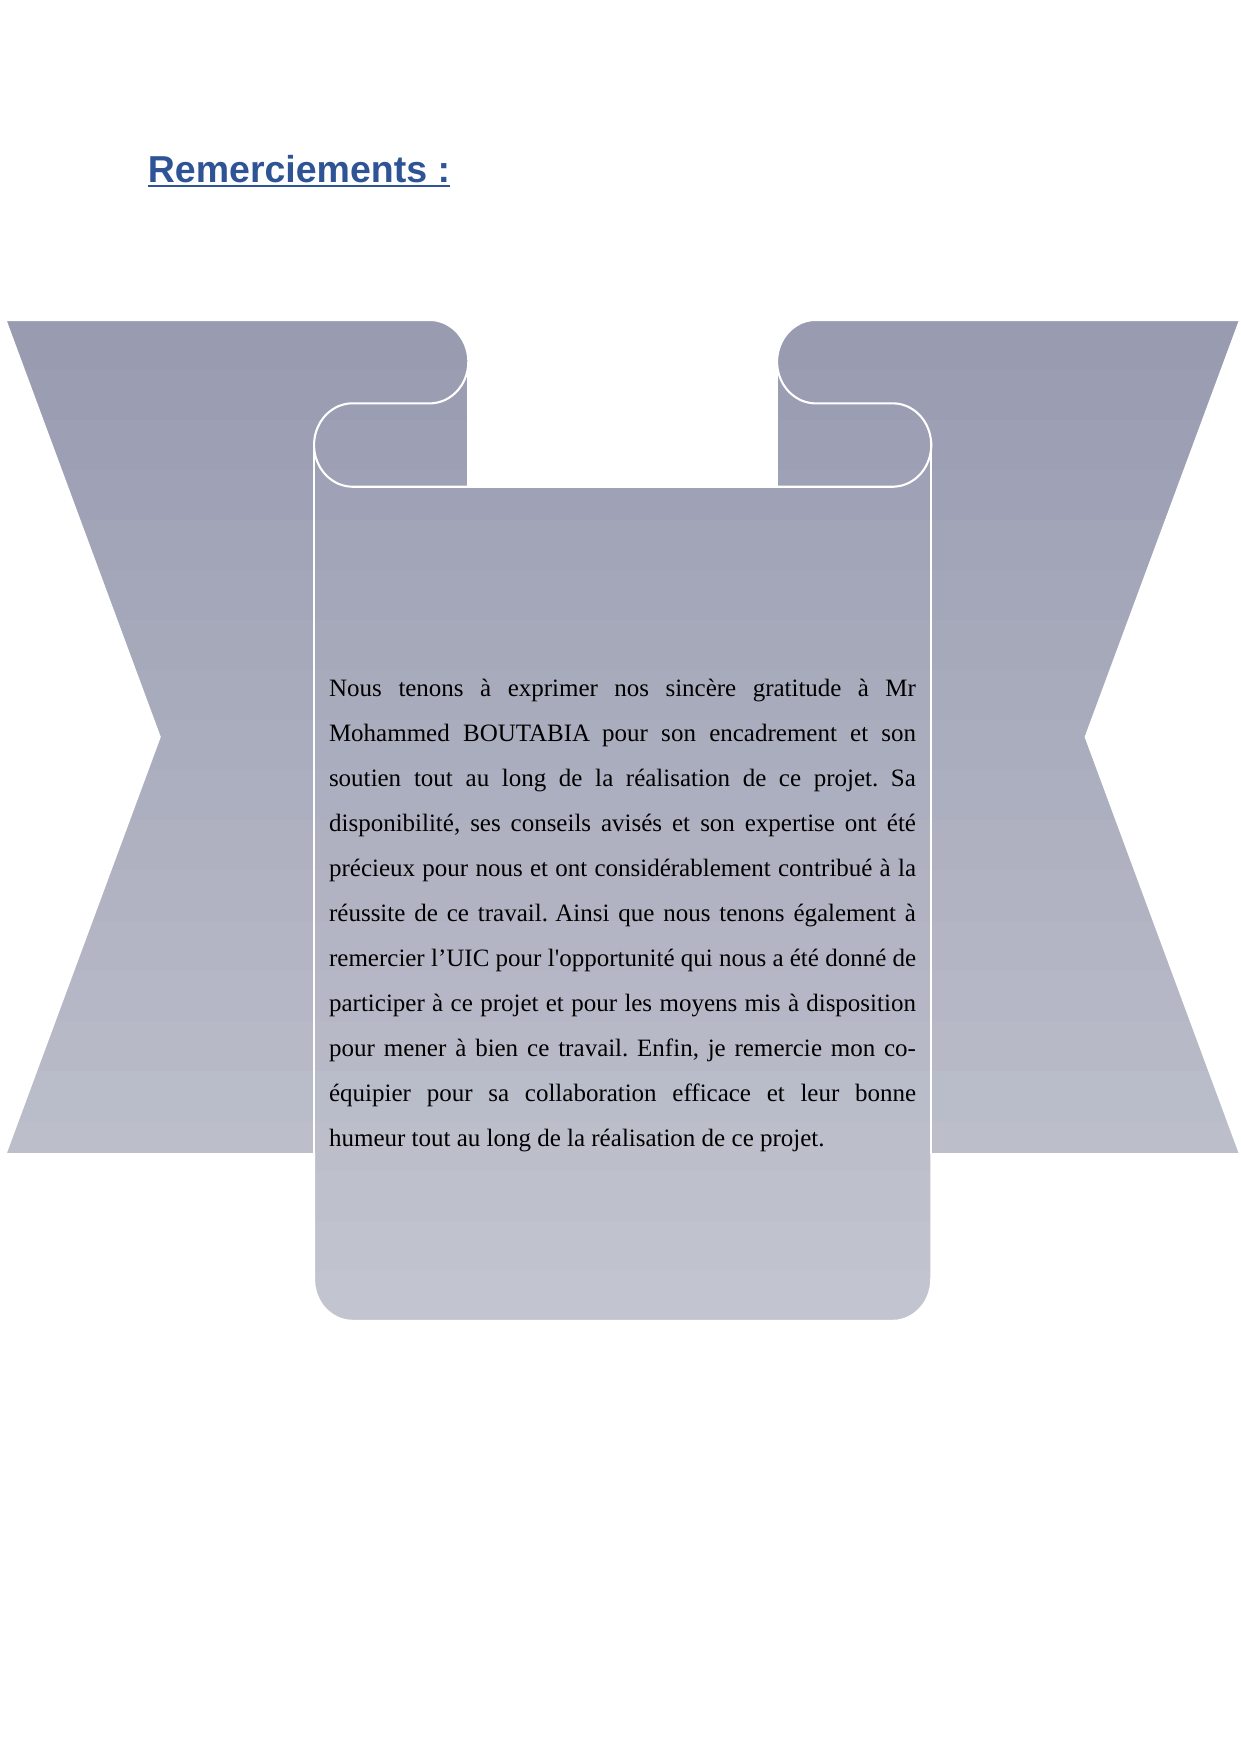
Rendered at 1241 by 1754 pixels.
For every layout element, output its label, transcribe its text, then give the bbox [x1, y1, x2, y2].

subtitle Remerciements : [148, 148, 1093, 191]
